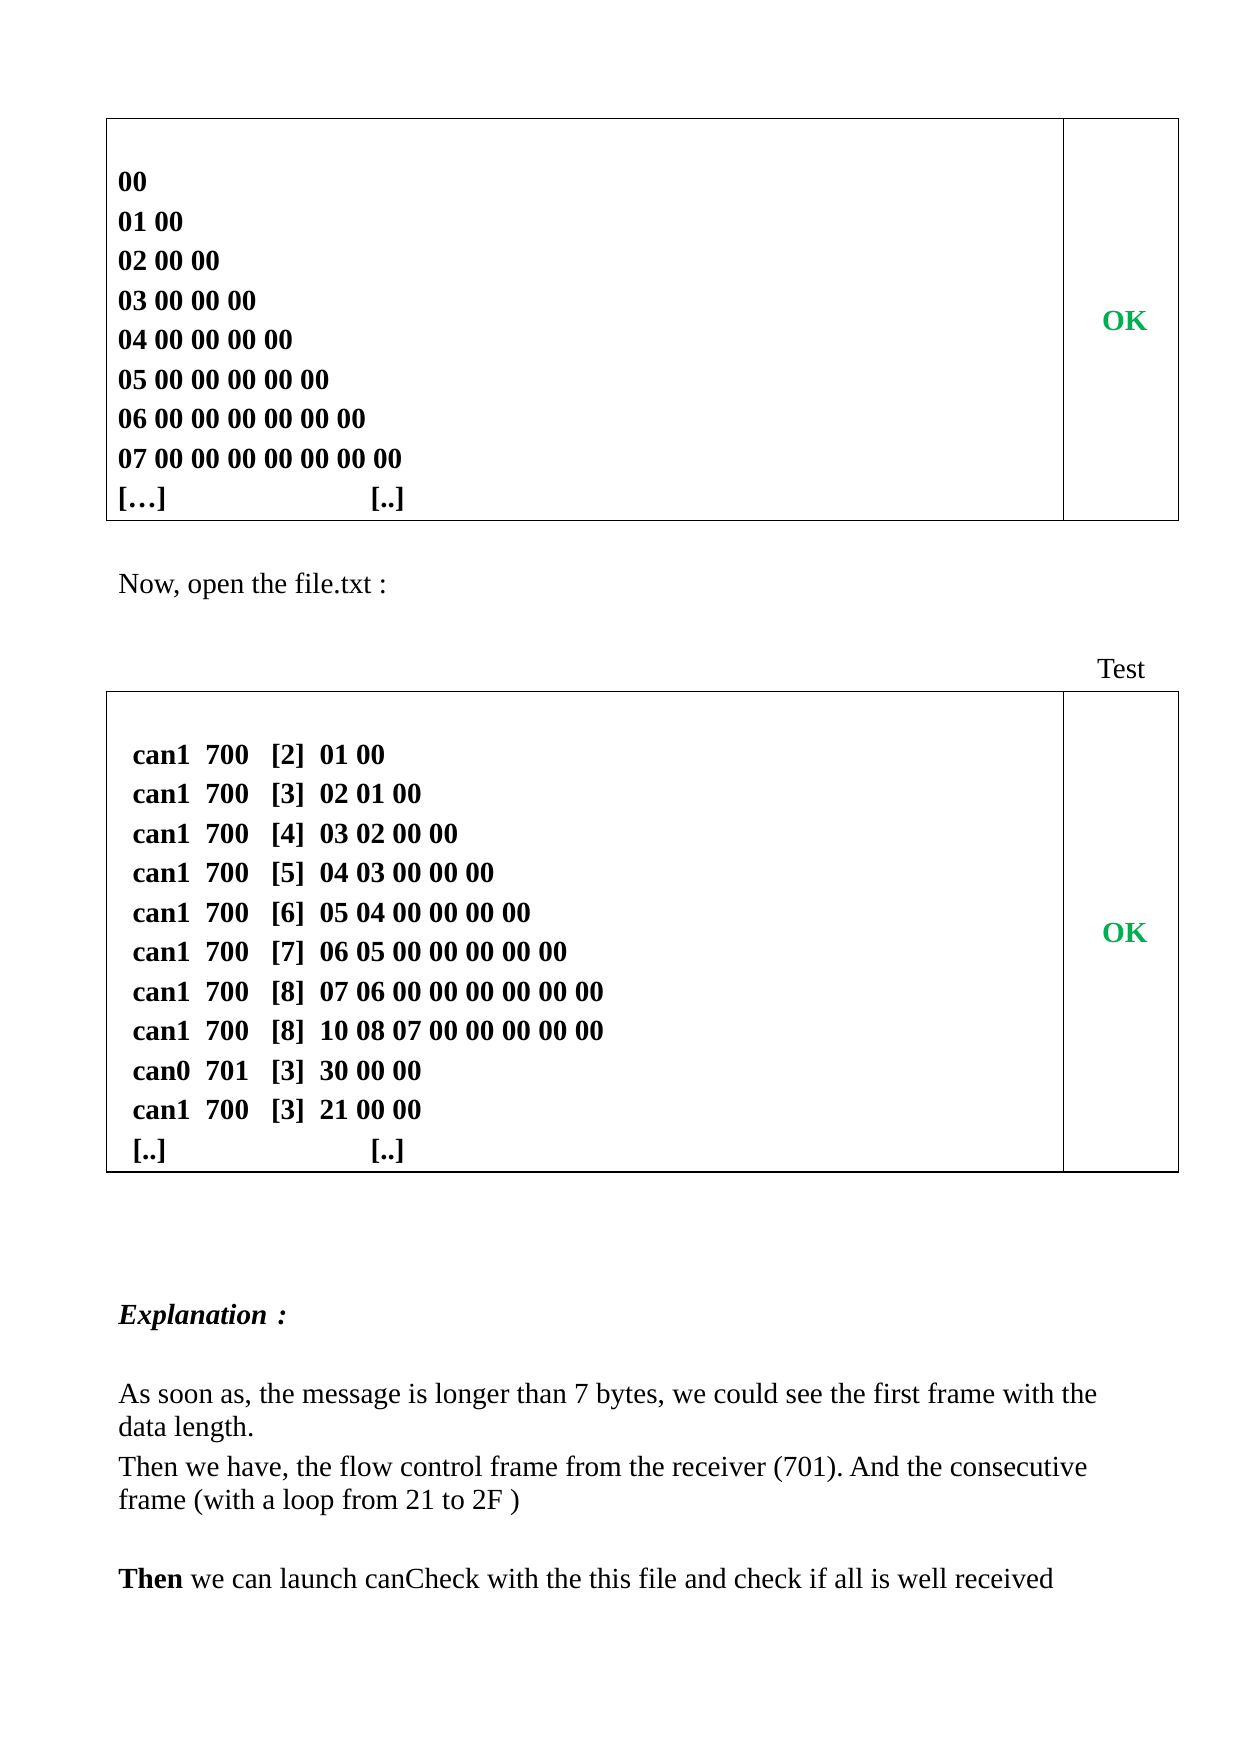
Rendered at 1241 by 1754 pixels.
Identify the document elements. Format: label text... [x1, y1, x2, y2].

text Now, open the file.txt : [118, 566, 1122, 600]
table_cell can1 700 [2] 01 00 can1 700 [3] 02 01 00 can1 700 [4] 03 02 00 00 can1 700 [5] 04 03 00 00 00 can1 700 [6] 05 04 00 00 00 00 can1 700 [7] 06 05 00 00 00 00 00 can1 700 [8] 07 06 00 00 00 00 00 00 can1 700 [8] 10 08 07 00 00 00 00 00 can0 701 [3] 30 00 00 can1 700 [3] 21 00 00 [..] [..] [107, 692, 1063, 1171]
text Explanation : [118, 1297, 1122, 1330]
table_header Test [1064, 645, 1178, 691]
text As soon as, the message is longer than 7 bytes, we could see the first frame with the data length. [118, 1376, 1122, 1443]
table_cell OK [1064, 692, 1178, 1171]
text Then we have, the flow control frame from the receiver (701). And the consecutive frame (with a loop from 21 to 2F ) [118, 1449, 1122, 1516]
table_cell OK [1064, 119, 1178, 520]
table_cell 00 01 00 02 00 00 03 00 00 00 04 00 00 00 00 05 00 00 00 00 00 06 00 00 00 00 00 00 07 00 00 00 00 00 00 00 […] [..] [107, 119, 1063, 520]
table_header [106, 645, 1063, 691]
text Then we can launch canCheck with the this file and check if all is well received [118, 1561, 1122, 1595]
